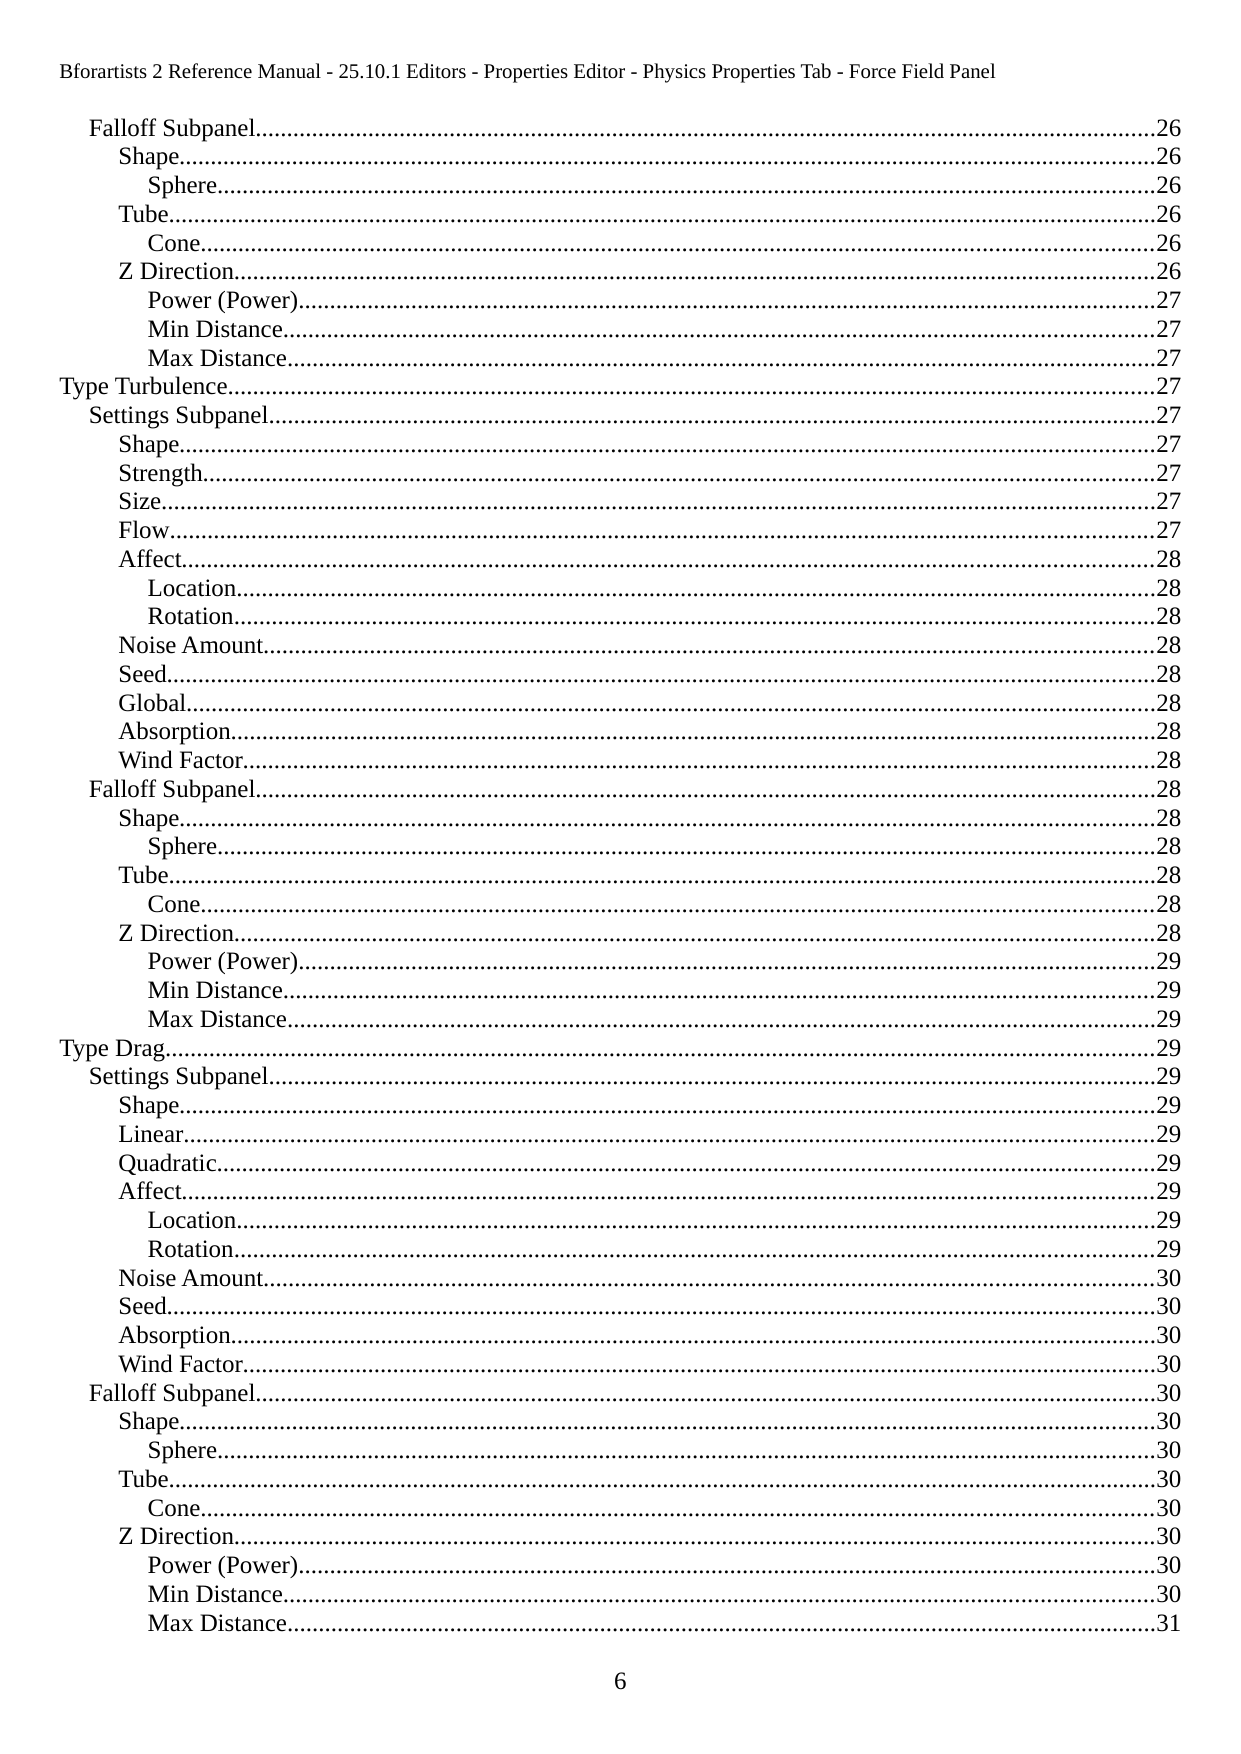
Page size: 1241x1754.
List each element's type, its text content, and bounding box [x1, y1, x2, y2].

text Wind Factor 28 [118, 745, 1181, 774]
text Falloff Subpanel 28 [88, 774, 1181, 803]
text Wind Factor 30 [118, 1349, 1181, 1378]
text Seed 30 [118, 1291, 1181, 1320]
text Location 28 [147, 573, 1181, 601]
text Affect 29 [118, 1176, 1181, 1205]
text Min Distance 30 [147, 1579, 1181, 1608]
text Size 27 [118, 486, 1181, 515]
text Z Direction 28 [118, 918, 1181, 946]
text Tube 28 [118, 860, 1181, 889]
text Settings Subpanel 29 [88, 1061, 1181, 1090]
text Sphere 28 [147, 831, 1181, 860]
text Rotation 29 [147, 1234, 1181, 1263]
text Z Direction 26 [118, 256, 1181, 285]
text Tube 30 [118, 1464, 1181, 1493]
text Shape 28 [118, 803, 1181, 831]
text Settings Subpanel 27 [88, 400, 1181, 429]
text Linear 29 [118, 1119, 1181, 1148]
text Min Distance 27 [147, 314, 1181, 343]
text Cone 26 [147, 228, 1181, 256]
text Type Turbulence 27 [59, 371, 1181, 400]
text Noise Amount 28 [118, 630, 1181, 659]
text Falloff Subpanel 26 [88, 113, 1181, 141]
text Z Direction 30 [118, 1521, 1181, 1550]
text Falloff Subpanel 30 [88, 1378, 1181, 1406]
text Affect 28 [118, 544, 1181, 573]
text Max Distance 31 [147, 1608, 1181, 1636]
text Global 28 [118, 688, 1181, 716]
text Strength 27 [118, 458, 1181, 486]
text Power (Power) 29 [147, 946, 1181, 975]
text Tube 26 [118, 199, 1181, 228]
text Max Distance 29 [147, 1004, 1181, 1033]
text Shape 29 [118, 1090, 1181, 1119]
text Shape 27 [118, 429, 1181, 458]
text Sphere 26 [147, 170, 1181, 199]
text Absorption 28 [118, 716, 1181, 745]
text Min Distance 29 [147, 975, 1181, 1004]
text Location 29 [147, 1205, 1181, 1234]
text Seed 28 [118, 659, 1181, 688]
text Quadratic 29 [118, 1148, 1181, 1176]
text Power (Power) 30 [147, 1550, 1181, 1579]
text Max Distance 27 [147, 343, 1181, 371]
text Noise Amount 30 [118, 1263, 1181, 1291]
text Rotation 28 [147, 601, 1181, 630]
text Power (Power) 27 [147, 285, 1181, 314]
text Sphere 30 [147, 1435, 1181, 1464]
text Shape 30 [118, 1406, 1181, 1435]
text Cone 28 [147, 889, 1181, 918]
text Shape 26 [118, 141, 1181, 170]
text Absorption 30 [118, 1320, 1181, 1349]
text Type Drag 29 [59, 1033, 1181, 1061]
text Flow 27 [118, 515, 1181, 544]
text Cone 30 [147, 1493, 1181, 1521]
